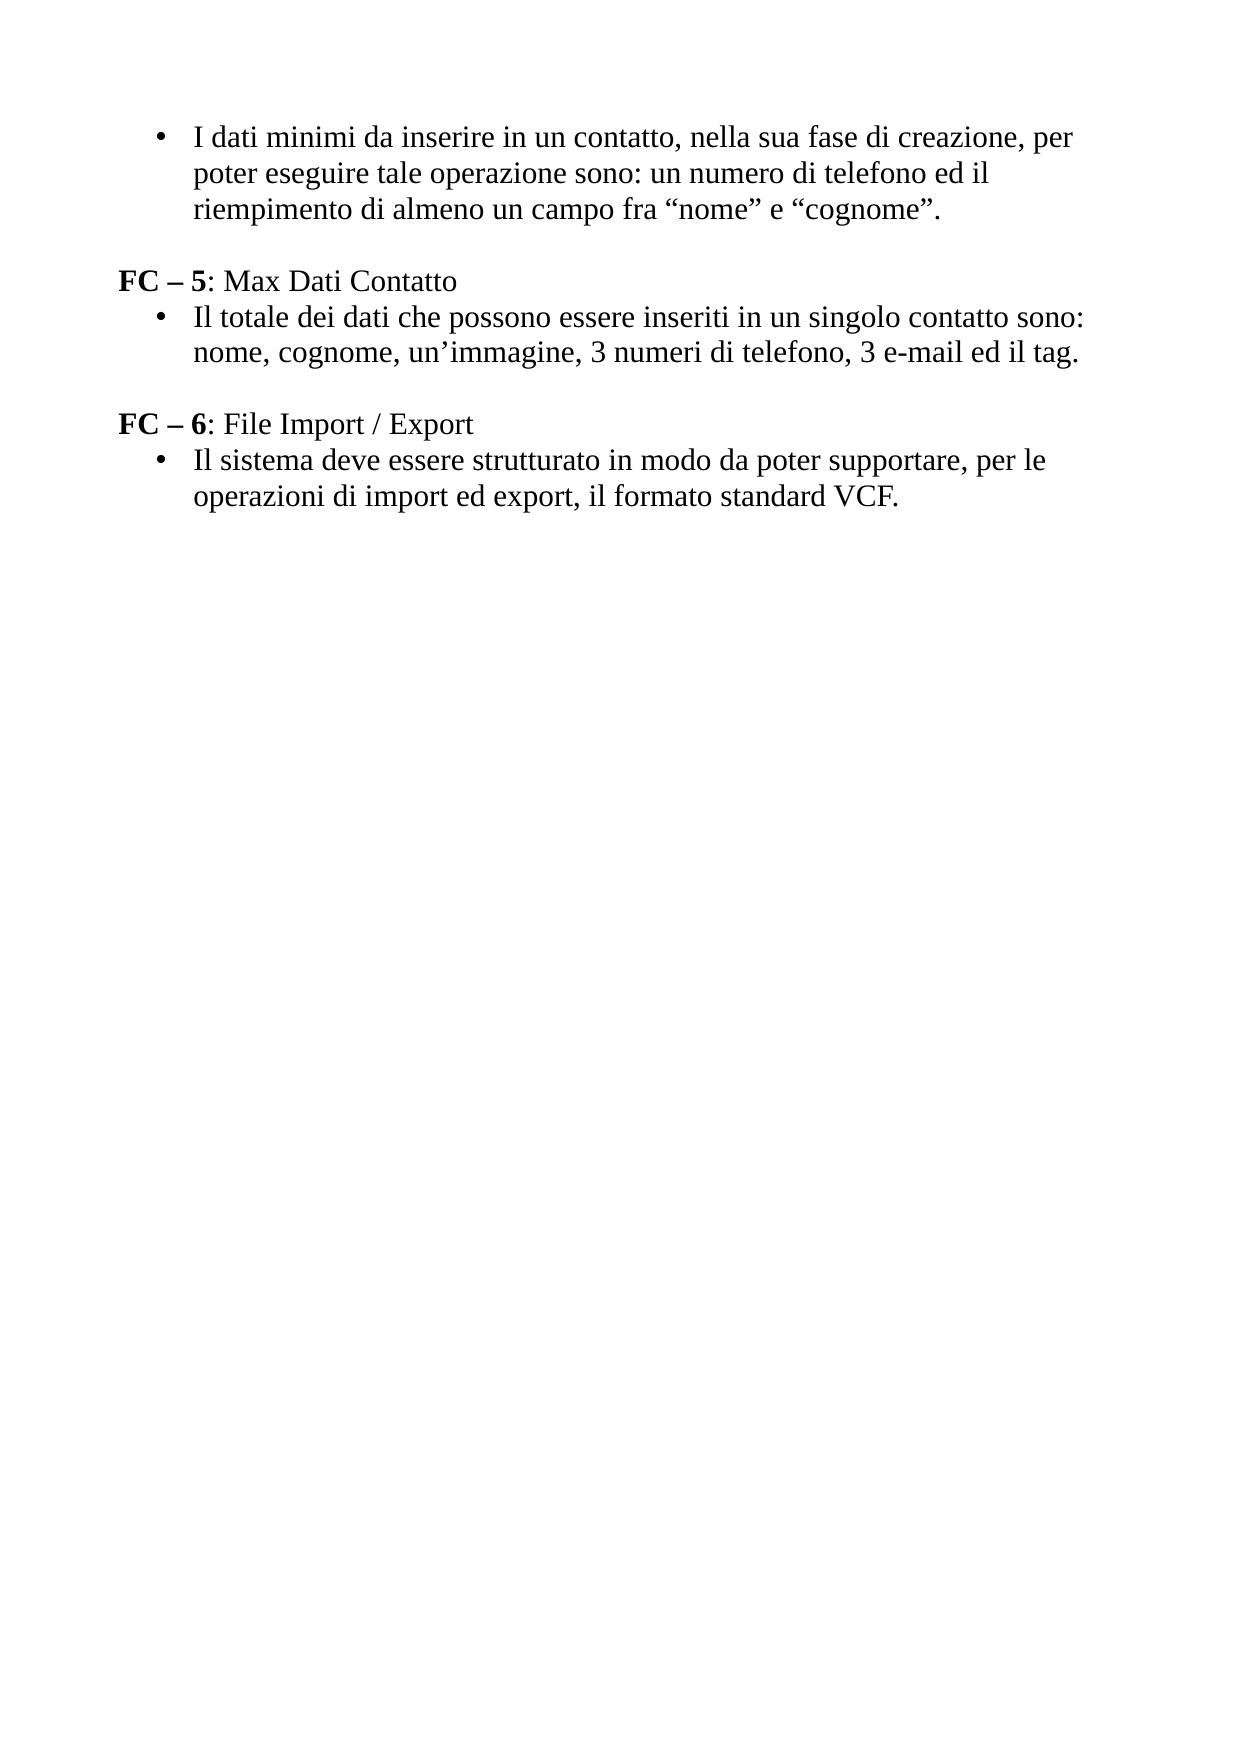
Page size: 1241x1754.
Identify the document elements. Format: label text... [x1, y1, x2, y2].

text FC – 5: Max Dati Contatto [118, 262, 1122, 298]
list Il totale dei dati che possono essere inseriti in un singolo contatto sono: nome, cognome, un’immagine, 3 numeri di telefono, 3 e-mail ed il tag. [156, 298, 1122, 370]
list I dati minimi da inserire in un contatto, nella sua fase di creazione, per poter eseguire tale operazione sono: un numero di telefono ed il riempimento di almeno un campo fra “nome” e “cognome”. [156, 118, 1122, 226]
text FC – 6: File Import / Export [118, 406, 1122, 442]
list Il sistema deve essere strutturato in modo da poter supportare, per le operazioni di import ed export, il formato standard VCF. [156, 442, 1122, 513]
